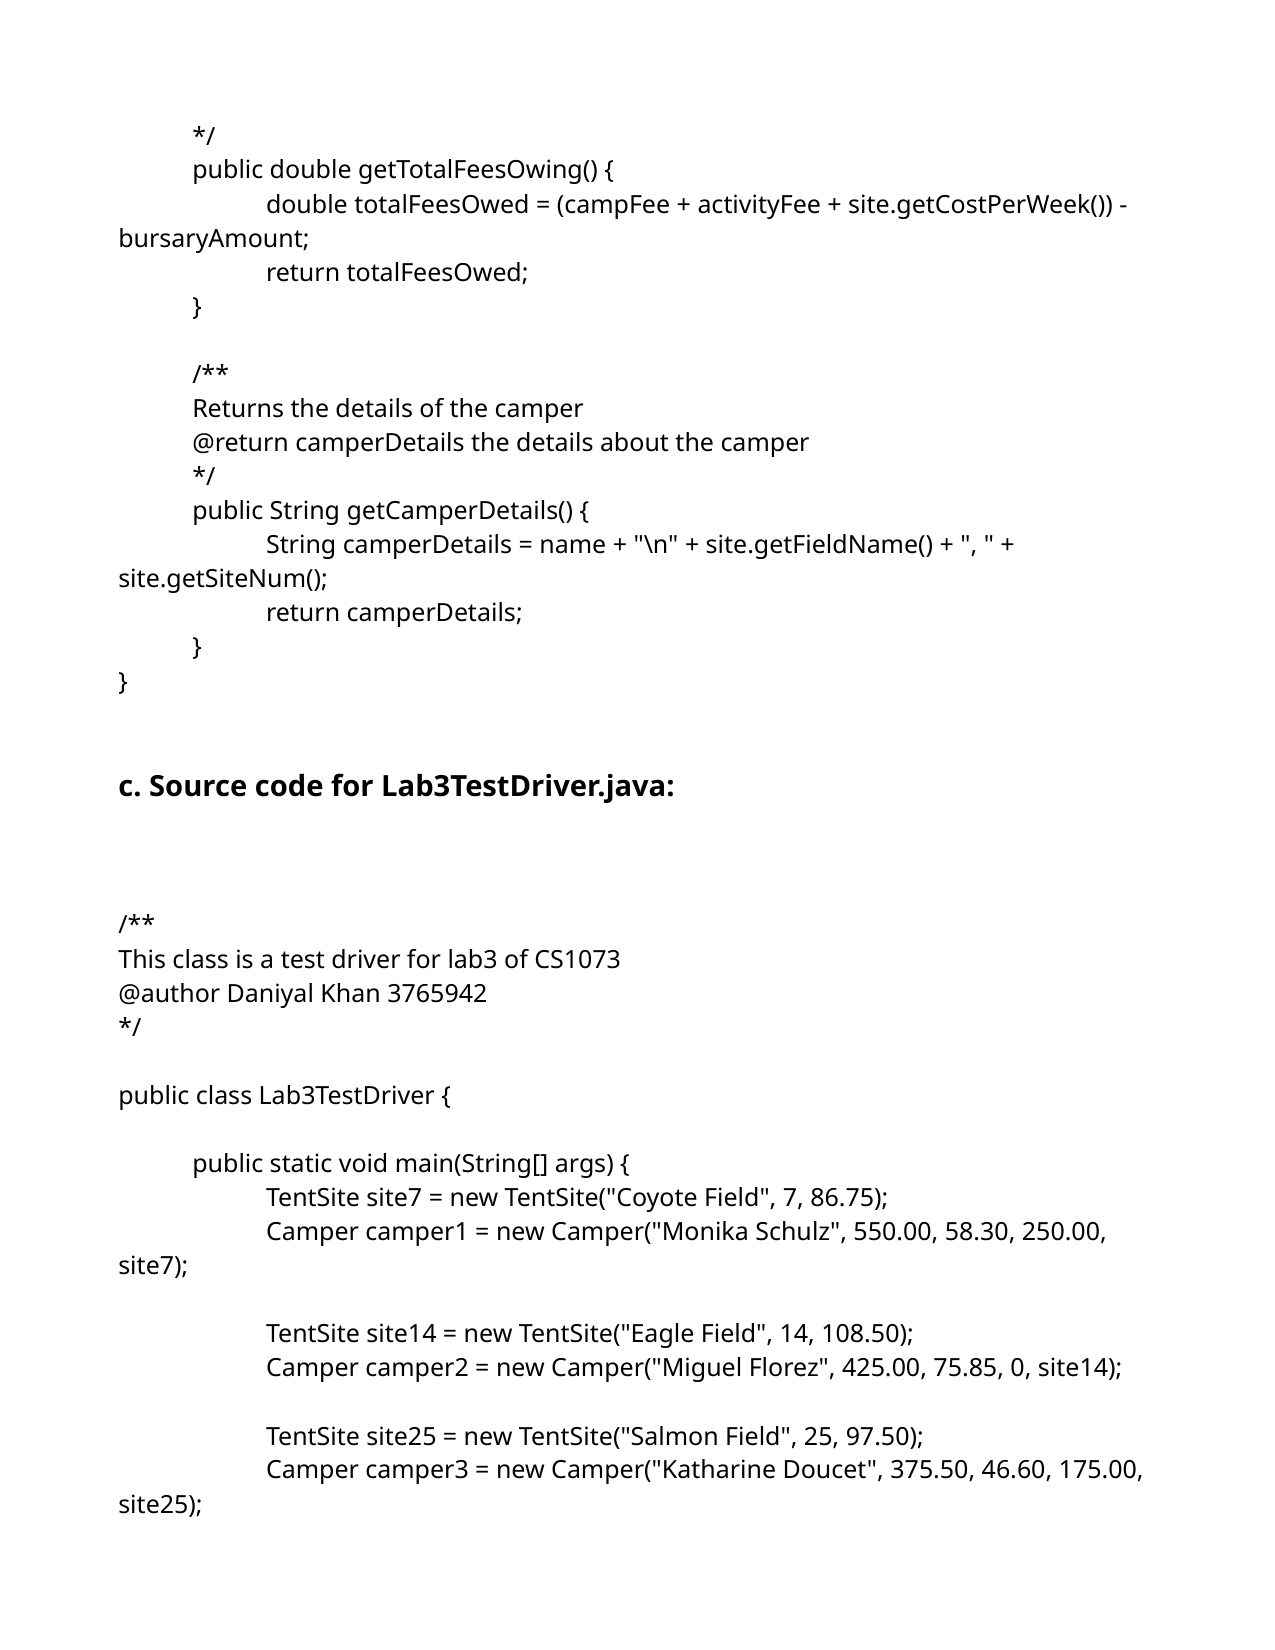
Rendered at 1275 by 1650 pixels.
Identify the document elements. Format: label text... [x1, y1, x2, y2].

text } [118, 663, 1157, 697]
text */ [118, 118, 1157, 152]
text Camper camper3 = new Camper("Katharine Doucet", 375.50, 46.60, 175.00, site25); [118, 1452, 1157, 1520]
text return camperDetails; [118, 595, 1157, 629]
text public class Lab3TestDriver { [118, 1077, 1157, 1112]
text */ [118, 459, 1157, 493]
text } [118, 288, 1157, 322]
text Returns the details of the camper [118, 391, 1157, 425]
text /** [118, 907, 1157, 941]
text Camper camper1 = new Camper("Monika Schulz", 550.00, 58.30, 250.00, site7); [118, 1214, 1157, 1282]
text This class is a test driver for lab3 of CS1073 [118, 941, 1157, 975]
text TentSite site14 = new TentSite("Eagle Field", 14, 108.50); [118, 1316, 1157, 1350]
text } [118, 629, 1157, 663]
text @return camperDetails the details about the camper [118, 425, 1157, 459]
text /** [118, 357, 1157, 391]
text public String getCamperDetails() { [118, 493, 1157, 527]
text c. Source code for Lab3TestDriver.java: [118, 765, 1157, 805]
text Camper camper2 = new Camper("Miguel Florez", 425.00, 75.85, 0, site14); [118, 1350, 1157, 1384]
text public double getTotalFeesOwing() { [118, 152, 1157, 186]
text */ [118, 1009, 1157, 1043]
text return totalFeesOwed; [118, 254, 1157, 288]
text String camperDetails = name + "\n" + site.getFieldName() + ", " + site.getSiteNum(); [118, 527, 1157, 595]
text TentSite site25 = new TentSite("Salmon Field", 25, 97.50); [118, 1418, 1157, 1452]
text @author Daniyal Khan 3765942 [118, 975, 1157, 1009]
text TentSite site7 = new TentSite("Coyote Field", 7, 86.75); [118, 1180, 1157, 1214]
text double totalFeesOwed = (campFee + activityFee + site.getCostPerWeek()) - bursaryAmount; [118, 186, 1157, 254]
text public static void main(String[] args) { [118, 1146, 1157, 1180]
